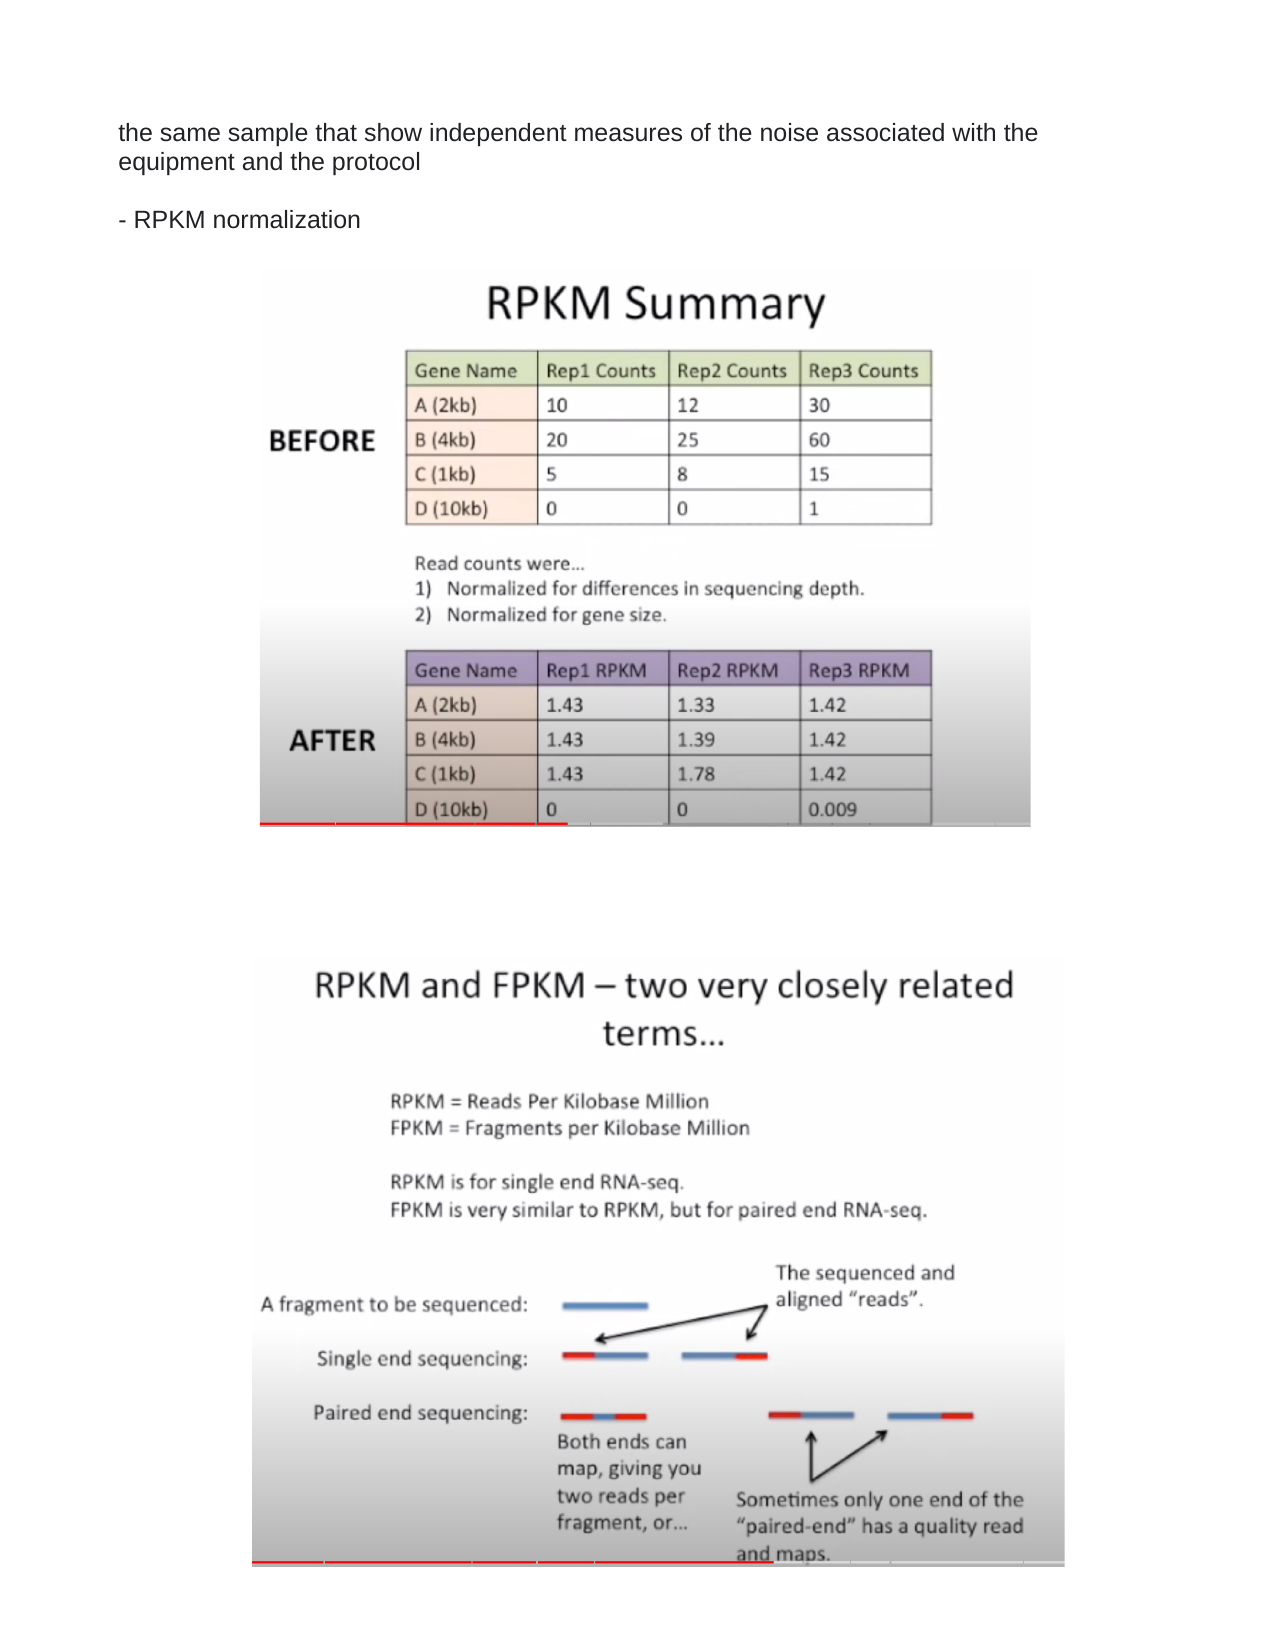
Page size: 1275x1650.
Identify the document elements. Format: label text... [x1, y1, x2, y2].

picture [259, 268, 1031, 827]
picture [252, 958, 1065, 1567]
text the same sample that show independent measures of the noise associated with the equipment and the protocol [118, 118, 1157, 176]
text - RPKM normalization [118, 205, 1157, 234]
